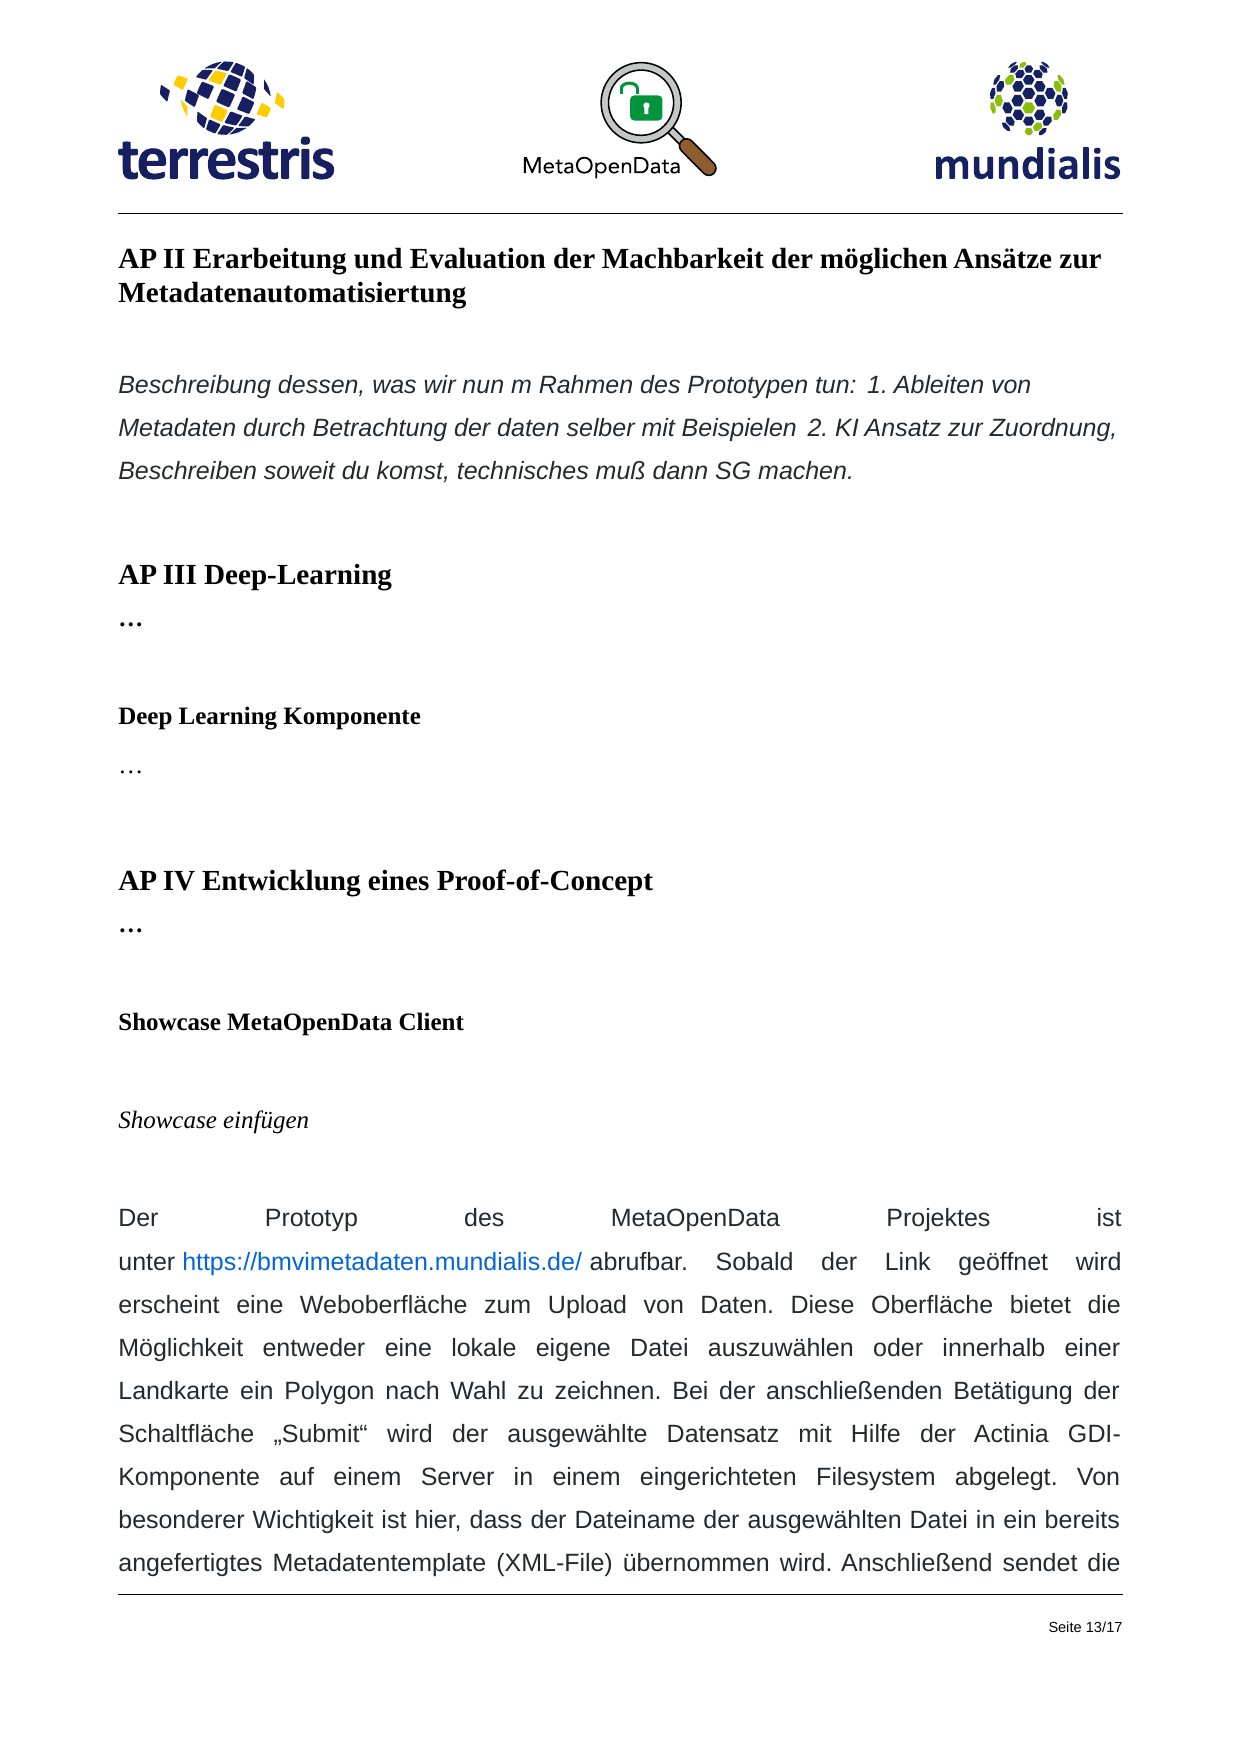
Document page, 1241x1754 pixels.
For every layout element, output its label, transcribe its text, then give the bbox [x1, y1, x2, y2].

text Showcase MetaOpenData Client [118, 1007, 1122, 1036]
subtitle AP III Deep-Learning [118, 557, 1122, 591]
text … [118, 603, 1122, 632]
text Showcase einfügen [118, 1105, 1122, 1134]
subtitle AP II Erarbeitung und Evaluation der Machbarkeit der möglichen Ansätze zur Metadatenautomatisiertung [118, 241, 1122, 308]
text Deep Learning Komponente [118, 701, 1122, 730]
subtitle AP IV Entwicklung eines Proof-of-Concept [118, 863, 1122, 897]
text … [118, 909, 1122, 938]
text … [118, 750, 1122, 779]
text Beschreibung dessen, was wir nun m Rahmen des Prototypen tun: 1. Ableiten von Metadaten durch Betrachtung der daten selber mit Beispielen 2. KI Ansatz zur Zuordnung, Beschreiben soweit du komst, technisches muß dann SG machen. [118, 370, 1122, 485]
text Der Prototyp des MetaOpenData Projektes ist unter https://bmvimetadaten.mundialis.de/ abrufbar. Sobald der Link geöffnet wird erscheint eine Weboberfläche zum Upload von Daten. Diese Oberfläche bietet die Möglichkeit entweder eine lokale eigene Datei auszuwählen oder innerhalb einer Landkarte ein Polygon nach Wahl zu zeichnen. Bei der anschließenden Betätigung der Schaltfläche „Submit“ wird der ausgewählte Datensatz mit Hilfe der Actinia GDI-Komponente auf einem Server in einem eingerichteten Filesystem abgelegt. Von besonderer Wichtigkeit ist hier, dass der Dateiname der ausgewählten Datei in ein bereits angefertigtes Metadatentemplate (XML-File) übernommen wird. Anschließend sendet die [118, 1203, 1122, 1577]
